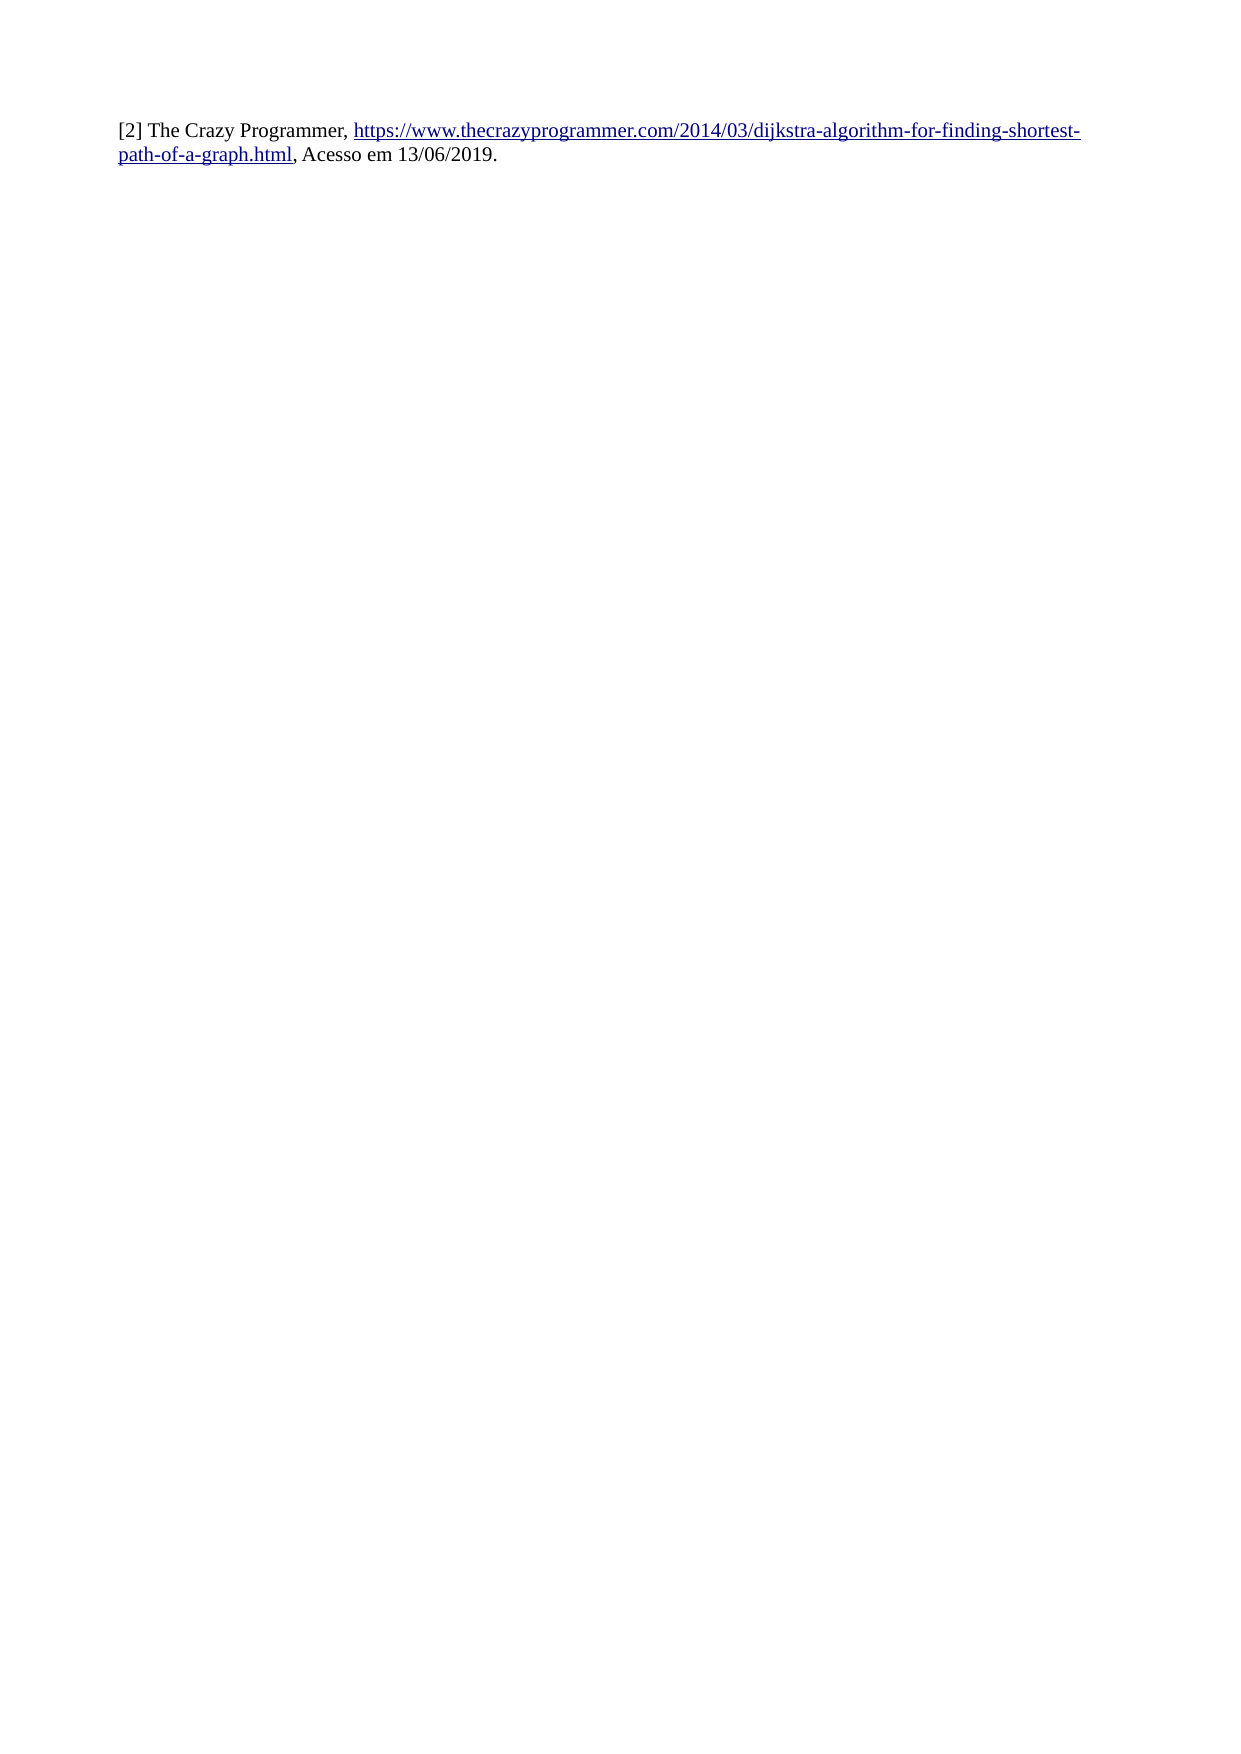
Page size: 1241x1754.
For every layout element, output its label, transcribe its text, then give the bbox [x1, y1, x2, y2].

text [2] The Crazy Programmer, https://www.thecrazyprogrammer.com/2014/03/dijkstra-algorithm-for-finding-shortest-path-of-a-graph.html, Acesso em 13/06/2019. [118, 118, 1122, 166]
